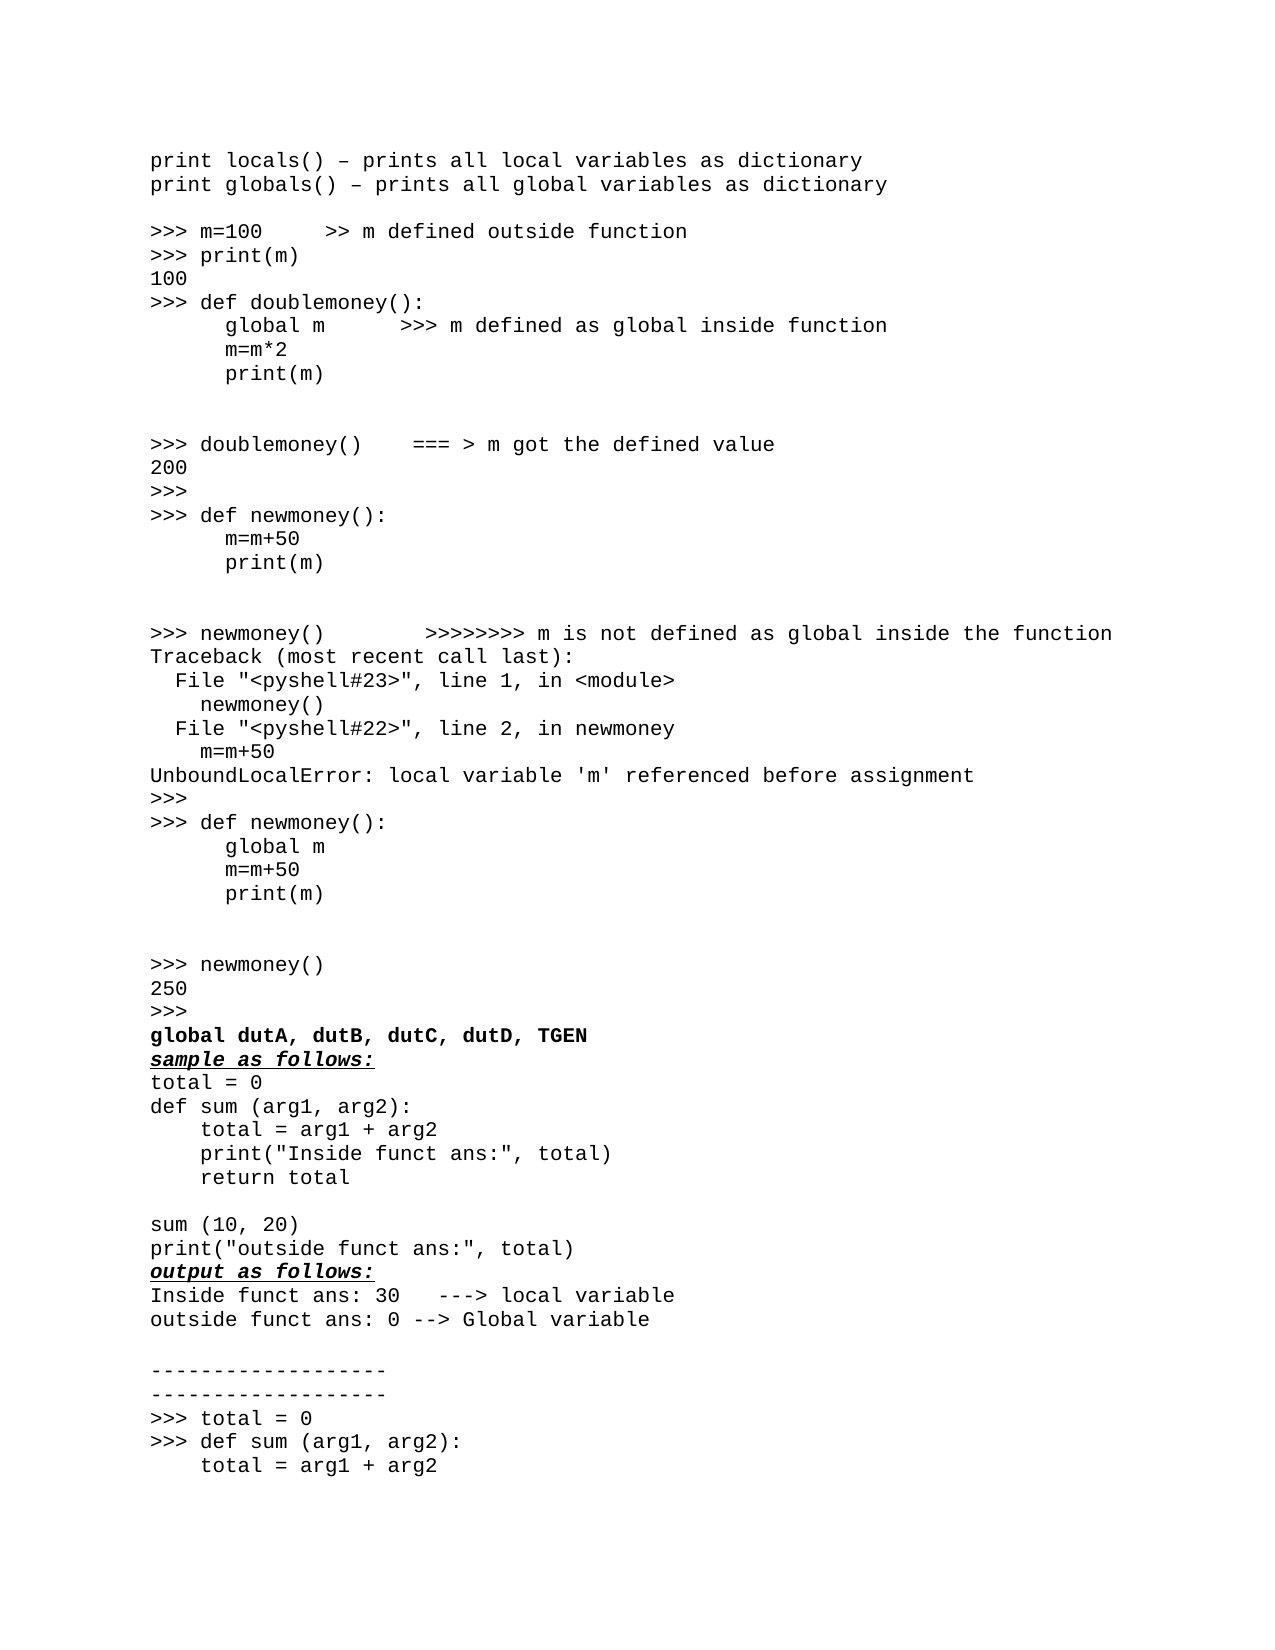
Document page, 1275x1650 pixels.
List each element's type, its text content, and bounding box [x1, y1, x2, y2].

text print(m) [150, 363, 1125, 386]
text >>> def sum (arg1, arg2): [150, 1431, 1125, 1455]
text newmoney() [150, 694, 1125, 717]
text >>> [150, 788, 1125, 812]
text >>> newmoney() >>>>>>>> m is not defined as global inside the function [150, 623, 1125, 647]
text m=m+50 [150, 528, 1125, 552]
text >>> print(m) [150, 244, 1125, 268]
text output as follows: [150, 1261, 1125, 1285]
text 100 [150, 268, 1125, 292]
text print(m) [150, 552, 1125, 576]
text global dutA, dutB, dutC, dutD, TGEN [150, 1025, 1125, 1048]
text global m >>> m defined as global inside function [150, 316, 1125, 339]
text >>> def newmoney(): [150, 812, 1125, 836]
text print locals() – prints all local variables as dictionary [150, 150, 1125, 174]
text >>> def newmoney(): [150, 505, 1125, 528]
text >>> [150, 481, 1125, 505]
text >>> [150, 1001, 1125, 1025]
text sample as follows: [150, 1048, 1125, 1072]
text total = arg1 + arg2 [150, 1455, 1125, 1478]
text outside funct ans: 0 --> Global variable [150, 1309, 1125, 1332]
text >>> newmoney() [150, 954, 1125, 978]
text >>> m=100 >> m defined outside function [150, 221, 1125, 244]
text >>> total = 0 [150, 1408, 1125, 1431]
text Inside funct ans: 30 ---> local variable [150, 1285, 1125, 1309]
text sum (10, 20) [150, 1214, 1125, 1238]
text Traceback (most recent call last): [150, 647, 1125, 670]
text >>> def doublemoney(): [150, 292, 1125, 316]
text ------------------- [150, 1360, 1125, 1384]
text 250 [150, 978, 1125, 1001]
text print(m) [150, 883, 1125, 907]
text print("outside funct ans:", total) [150, 1238, 1125, 1261]
text print globals() – prints all global variables as dictionary [150, 174, 1125, 197]
text >>> doublemoney() === > m got the defined value [150, 434, 1125, 457]
text global m [150, 836, 1125, 859]
text File "<pyshell#22>", line 2, in newmoney [150, 717, 1125, 741]
text m=m*2 [150, 339, 1125, 363]
text return total [150, 1167, 1125, 1190]
text def sum (arg1, arg2): [150, 1096, 1125, 1119]
text m=m+50 [150, 859, 1125, 883]
text m=m+50 [150, 741, 1125, 765]
text File "<pyshell#23>", line 1, in <module> [150, 670, 1125, 694]
text total = arg1 + arg2 [150, 1119, 1125, 1143]
text 200 [150, 457, 1125, 481]
text print("Inside funct ans:", total) [150, 1143, 1125, 1167]
text total = 0 [150, 1072, 1125, 1096]
text UnboundLocalError: local variable 'm' referenced before assignment [150, 765, 1125, 788]
text ------------------- [150, 1384, 1125, 1408]
